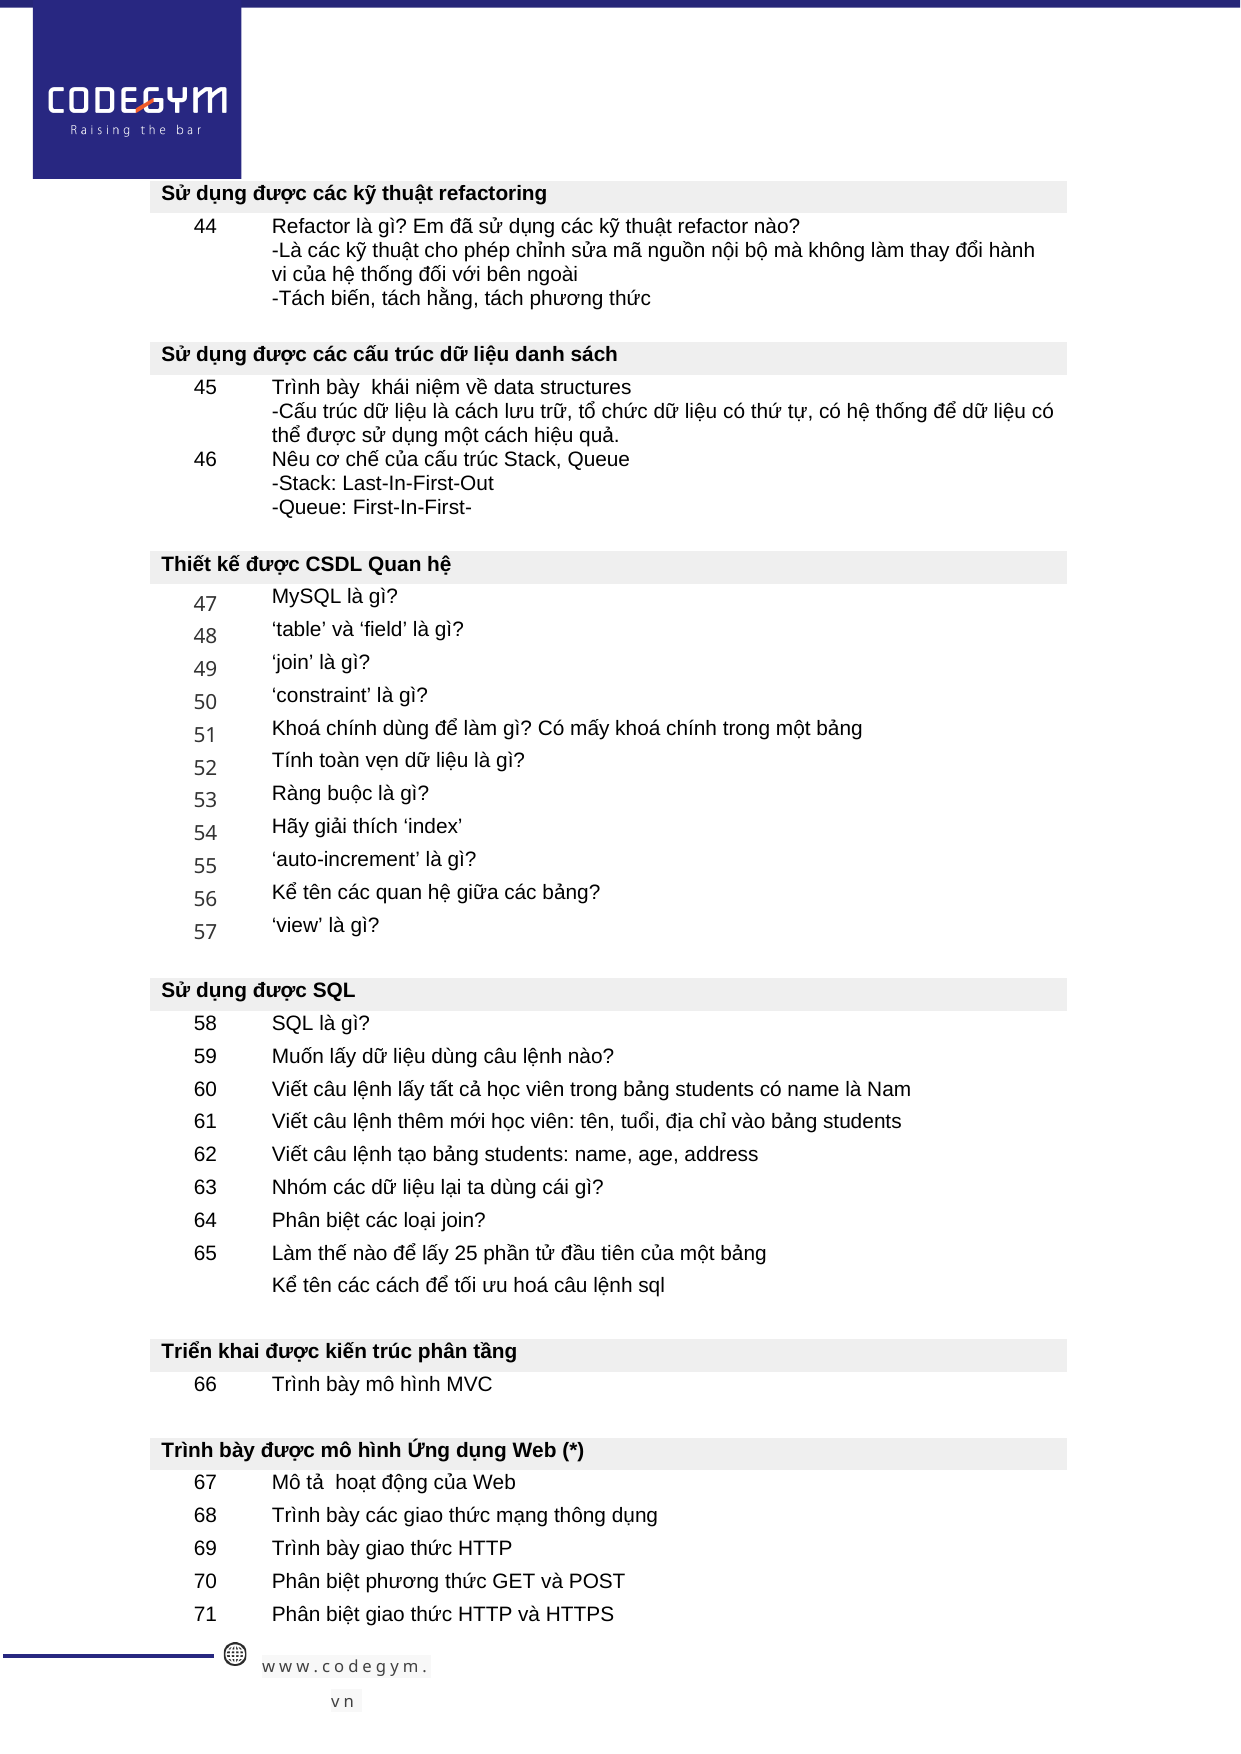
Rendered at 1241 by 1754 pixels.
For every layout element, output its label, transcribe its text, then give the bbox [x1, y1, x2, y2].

table_cell Hãy giải thích ‘index’ [260, 814, 1067, 847]
table_cell Viết câu lệnh thêm mới học viên: tên, tuổi, địa chỉ vào bảng students [260, 1109, 1067, 1142]
table_cell 44 [150, 214, 260, 309]
table_cell Kể tên các quan hệ giữa các bảng? [260, 880, 1067, 912]
table_cell [260, 519, 1067, 551]
table_cell ‘view’ là gì? [260, 913, 1067, 945]
table_cell [150, 309, 260, 342]
table_cell 56 [150, 880, 260, 912]
table_cell [260, 945, 1067, 978]
table_cell Ràng buộc là gì? [260, 781, 1067, 814]
table_cell [150, 519, 260, 551]
table_cell Trình bày các giao thức mạng thông dụng [260, 1503, 1067, 1536]
table_cell 63 [150, 1175, 260, 1208]
table_cell Nhóm các dữ liệu lại ta dùng cái gì? [260, 1175, 1067, 1208]
table_cell Mô tả hoạt động của Web [260, 1470, 1067, 1503]
table_cell MySQL là gì? [260, 584, 1067, 617]
table_cell Phân biệt giao thức HTTP và HTTPS [260, 1601, 1067, 1634]
table_cell 59 [150, 1044, 260, 1076]
table_cell 62 [150, 1142, 260, 1175]
table_cell Trình bày khái niệm về data structures -Cấu trúc dữ liệu là cách lưu trữ, tổ chức dữ liệu có thứ tự, có hệ thống để dữ liệu có thể được sử dụng một cách hiệu quả. [260, 375, 1067, 447]
table_cell SQL là gì? [260, 1011, 1067, 1044]
table_cell Sử dụng được SQL [150, 978, 1067, 1011]
table_cell 71 [150, 1601, 260, 1634]
table_cell Sử dụng được các kỹ thuật refactoring [150, 181, 1067, 213]
table_cell 67 [150, 1470, 260, 1503]
table_cell 54 [150, 814, 260, 847]
table_cell [260, 1306, 1067, 1339]
table_cell Làm thế nào để lấy 25 phần tử đầu tiên của một bảng [260, 1241, 1067, 1273]
table_cell 47 [150, 584, 260, 617]
table_cell Kể tên các cách để tối ưu hoá câu lệnh sql [260, 1273, 1067, 1306]
table_cell 49 [150, 650, 260, 683]
table_cell Muốn lấy dữ liệu dùng câu lệnh nào? [260, 1044, 1067, 1076]
table_cell 53 [150, 781, 260, 814]
table_cell Phân biệt các loại join? [260, 1208, 1067, 1241]
table_cell [150, 1405, 260, 1437]
table_cell Thiết kế được CSDL Quan hệ [150, 551, 1067, 584]
table_cell 51 [150, 716, 260, 748]
picture [39, 0, 244, 181]
table_cell [150, 1273, 260, 1306]
table_cell [260, 1405, 1067, 1437]
table_cell Phân biệt phương thức GET và POST [260, 1569, 1067, 1601]
table_cell 70 [150, 1569, 260, 1601]
table_cell 46 [150, 447, 260, 519]
table_cell Trình bày được mô hình Ứng dụng Web (*) [150, 1438, 1067, 1470]
table_cell Viết câu lệnh lấy tất cả học viên trong bảng students có name là Nam [260, 1076, 1067, 1109]
table_cell Tính toàn vẹn dữ liệu là gì? [260, 748, 1067, 781]
table_cell Trình bày giao thức HTTP [260, 1536, 1067, 1569]
table_cell 68 [150, 1503, 260, 1536]
table_cell ‘join’ là gì? [260, 650, 1067, 683]
table_cell [260, 309, 1067, 342]
table_cell 48 [150, 617, 260, 650]
table_cell ‘table’ và ‘field’ là gì? [260, 617, 1067, 650]
table_cell 57 [150, 913, 260, 945]
picture [223, 1642, 247, 1666]
table_cell Khoá chính dùng để làm gì? Có mấy khoá chính trong một bảng [260, 716, 1067, 748]
table_cell 58 [150, 1011, 260, 1044]
table_cell ‘constraint’ là gì? [260, 683, 1067, 716]
table_cell Trình bày mô hình MVC [260, 1372, 1067, 1404]
table_cell [150, 1306, 260, 1339]
table_cell 61 [150, 1109, 260, 1142]
table_cell Nêu cơ chế của cấu trúc Stack, Queue -Stack: Last-In-First-Out -Queue: First-In-First- [260, 447, 1067, 519]
table_cell 52 [150, 748, 260, 781]
table_cell ‘auto-increment’ là gì? [260, 847, 1067, 879]
table_cell Viết câu lệnh tạo bảng students: name, age, address [260, 1142, 1067, 1175]
table_cell 45 [150, 375, 260, 447]
table_cell 66 [150, 1372, 260, 1404]
table_cell Sử dụng được các cấu trúc dữ liệu danh sách [150, 342, 1067, 375]
table_cell Triển khai được kiến trúc phân tầng [150, 1339, 1067, 1372]
table_cell 64 [150, 1208, 260, 1241]
table_cell 50 [150, 683, 260, 716]
table_cell [150, 945, 260, 978]
table_cell Refactor là gì? Em đã sử dụng các kỹ thuật refactor nào? -Là các kỹ thuật cho phép chỉnh sửa mã nguồn nội bộ mà không làm thay đổi hành vi của hệ thống đối với bên ngoài -Tách biến, tách hằng, tách phương thức [260, 214, 1067, 309]
table_cell 65 [150, 1241, 260, 1273]
table_cell 60 [150, 1076, 260, 1109]
table_cell 69 [150, 1536, 260, 1569]
table_cell 55 [150, 847, 260, 879]
